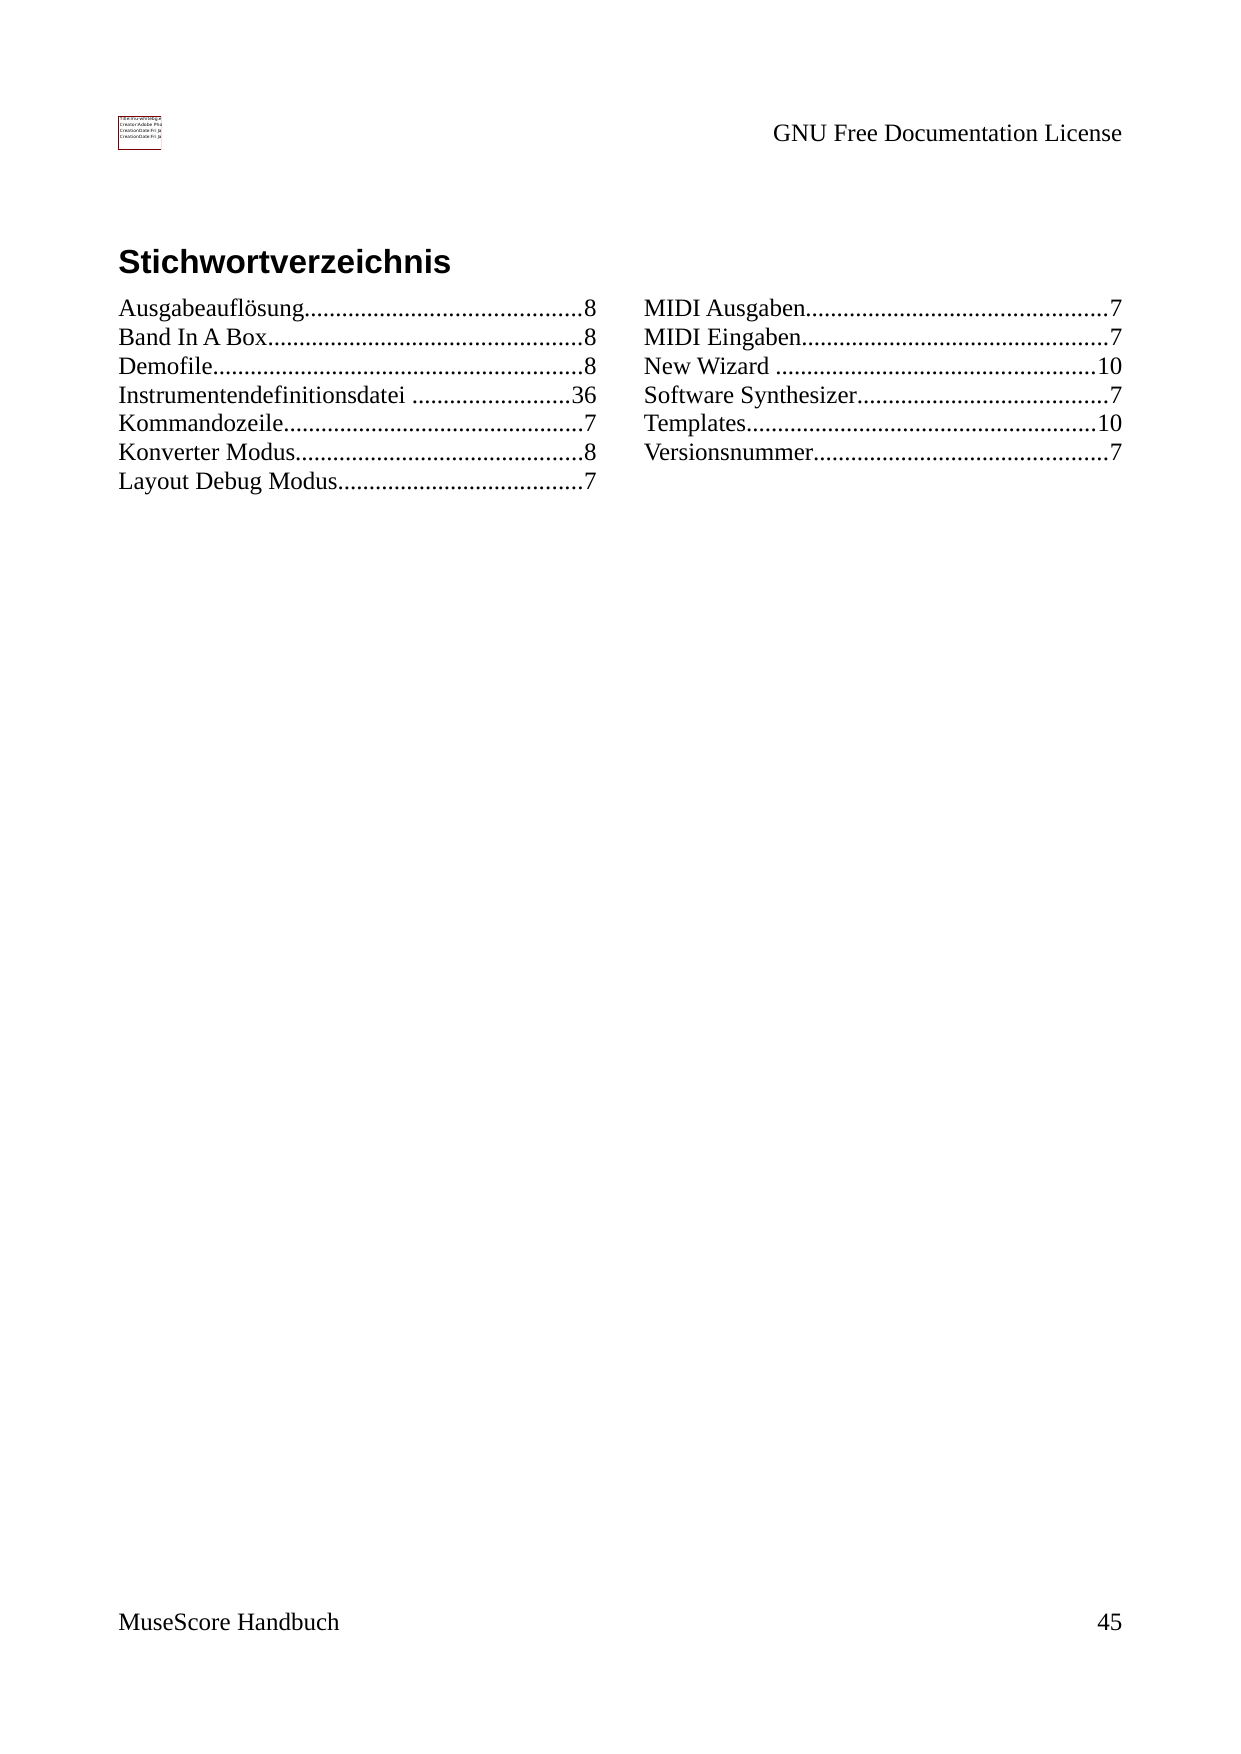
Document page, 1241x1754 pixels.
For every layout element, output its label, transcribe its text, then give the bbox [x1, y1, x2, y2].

text Konverter Modus 8 [118, 437, 596, 466]
text Templates 10 [644, 408, 1122, 437]
text MIDI Eingaben 7 [644, 322, 1122, 351]
text Ausgabeauflösung 8 [118, 293, 596, 322]
text Instrumentendefinitionsdatei 36 [118, 380, 596, 408]
text Kommandozeile 7 [118, 408, 596, 437]
subtitle Stichwortverzeichnis [118, 243, 1122, 281]
text Layout Debug Modus 7 [118, 466, 596, 495]
text Versionsnummer 7 [644, 437, 1122, 466]
text MIDI Ausgaben 7 [644, 293, 1122, 322]
text New Wizard 10 [644, 351, 1122, 380]
text Band In A Box 8 [118, 322, 596, 351]
text Demofile 8 [118, 351, 596, 380]
text Software Synthesizer 7 [644, 380, 1122, 408]
